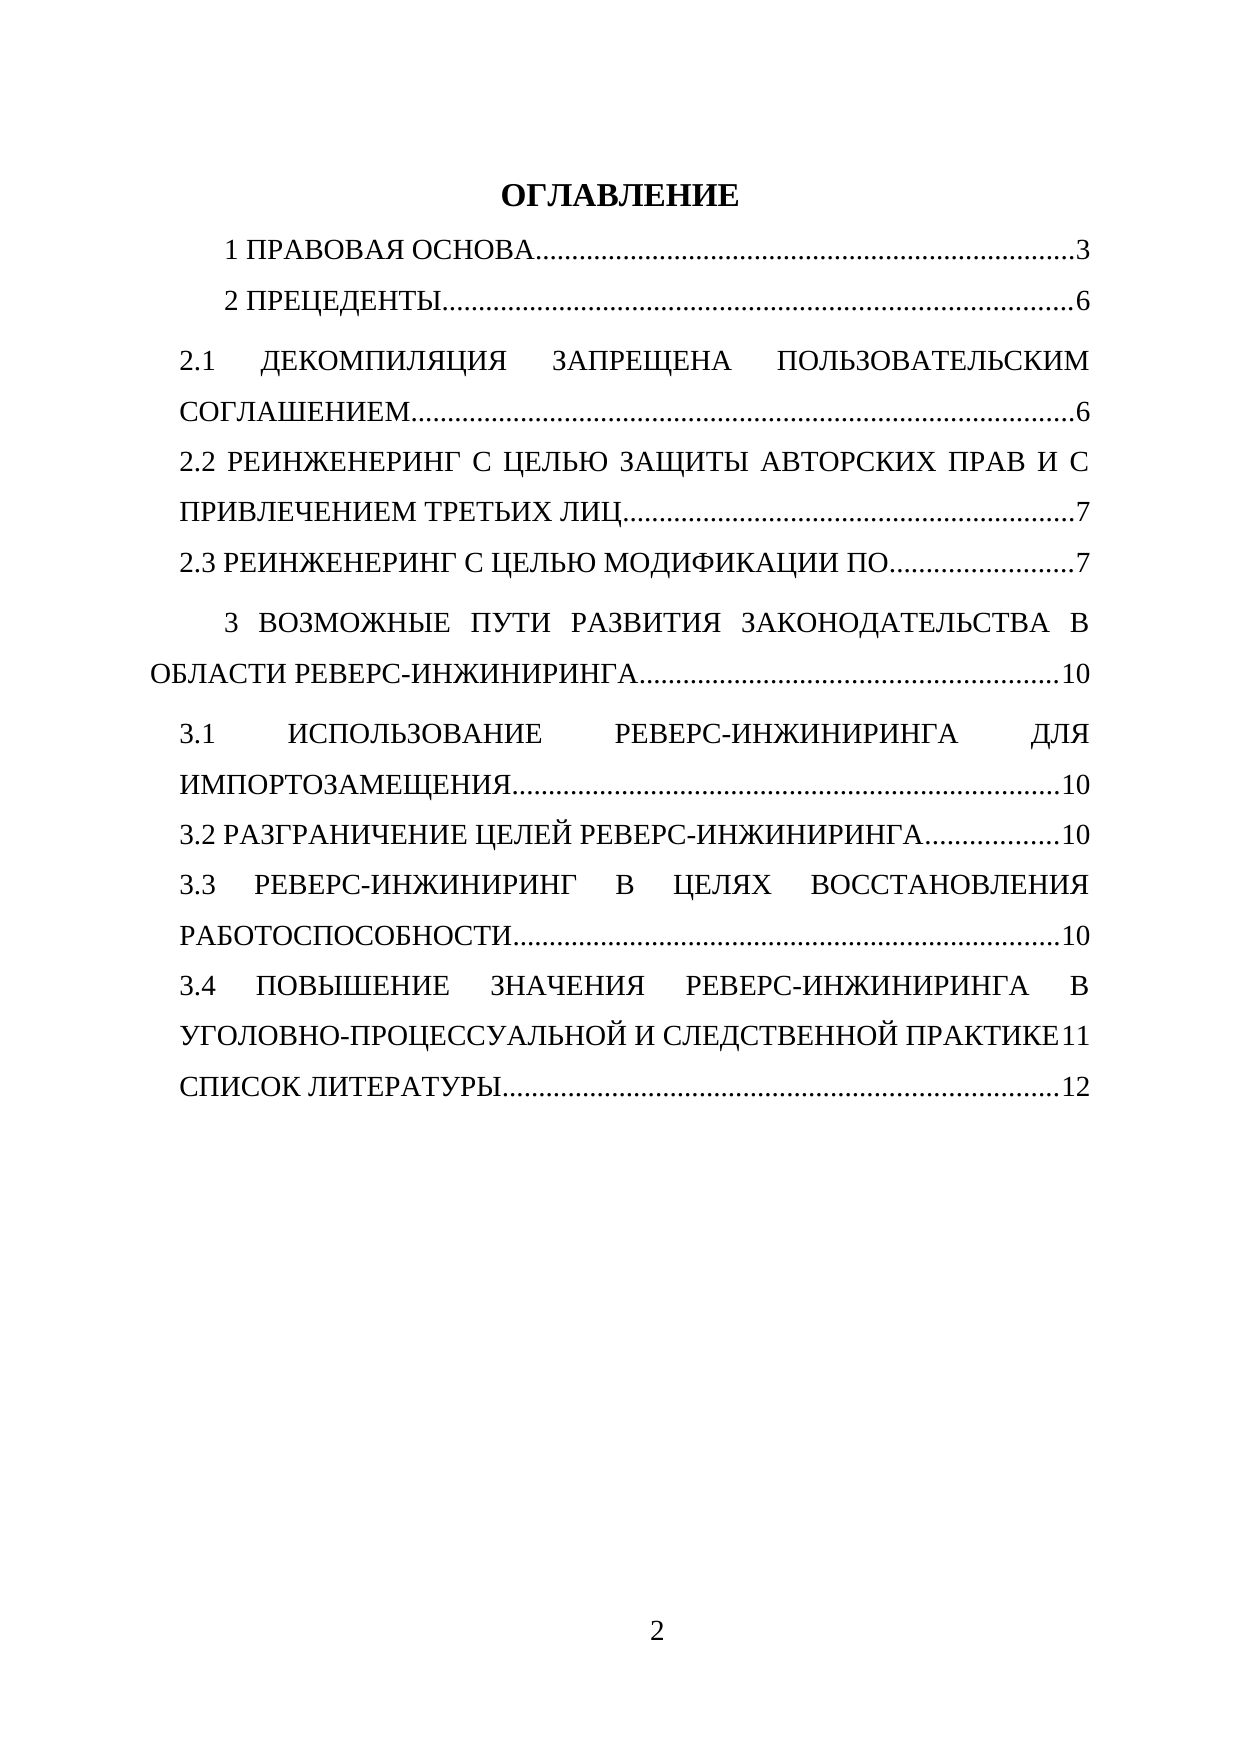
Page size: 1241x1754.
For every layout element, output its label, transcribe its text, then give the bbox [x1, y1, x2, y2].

text 1 ПРАВОВАЯ ОСНОВА 3 [150, 232, 1090, 266]
text 2.3 РЕИНЖЕНЕРИНГ С ЦЕЛЬЮ МОДИФИКАЦИИ ПО 7 [179, 545, 1090, 578]
text 3 ВОЗМОЖНЫЕ ПУТИ РАЗВИТИЯ ЗАКОНОДАТЕЛЬСТВА В ОБЛАСТИ РЕВЕРС-ИНЖИНИРИНГА 10 [150, 606, 1090, 689]
text 3.4 ПОВЫШЕНИЕ ЗНАЧЕНИЯ РЕВЕРС-ИНЖИНИРИНГА В УГОЛОВНО-ПРОЦЕССУАЛЬНОЙ И СЛЕДСТВЕННОЙ ПРАКТИКЕ 11 [179, 968, 1090, 1052]
text 2.2 РЕИНЖЕНЕРИНГ С ЦЕЛЬЮ ЗАЩИТЫ АВТОРСКИХ ПРАВ И С ПРИВЛЕЧЕНИЕМ ТРЕТЬИХ ЛИЦ 7 [179, 444, 1090, 528]
text 3.2 РАЗГРАНИЧЕНИЕ ЦЕЛЕЙ РЕВЕРС-ИНЖИНИРИНГА 10 [179, 817, 1090, 851]
subtitle ОГЛАВЛЕНИЕ [150, 175, 1090, 213]
text СПИСОК ЛИТЕРАТУРЫ 12 [179, 1069, 1090, 1102]
text 3.1 ИСПОЛЬЗОВАНИЕ РЕВЕРС-ИНЖИНИРИНГА ДЛЯ ИМПОРТОЗАМЕЩЕНИЯ 10 [179, 717, 1090, 800]
text 3.3 РЕВЕРС-ИНЖИНИРИНГ В ЦЕЛЯХ ВОССТАНОВЛЕНИЯ РАБОТОСПОСОБНОСТИ 10 [179, 867, 1090, 951]
text 2 ПРЕЦЕДЕНТЫ 6 [150, 283, 1090, 316]
text 2.1 ДЕКОМПИЛЯЦИЯ ЗАПРЕЩЕНА ПОЛЬЗОВАТЕЛЬСКИМ СОГЛАШЕНИЕМ 6 [179, 343, 1090, 427]
